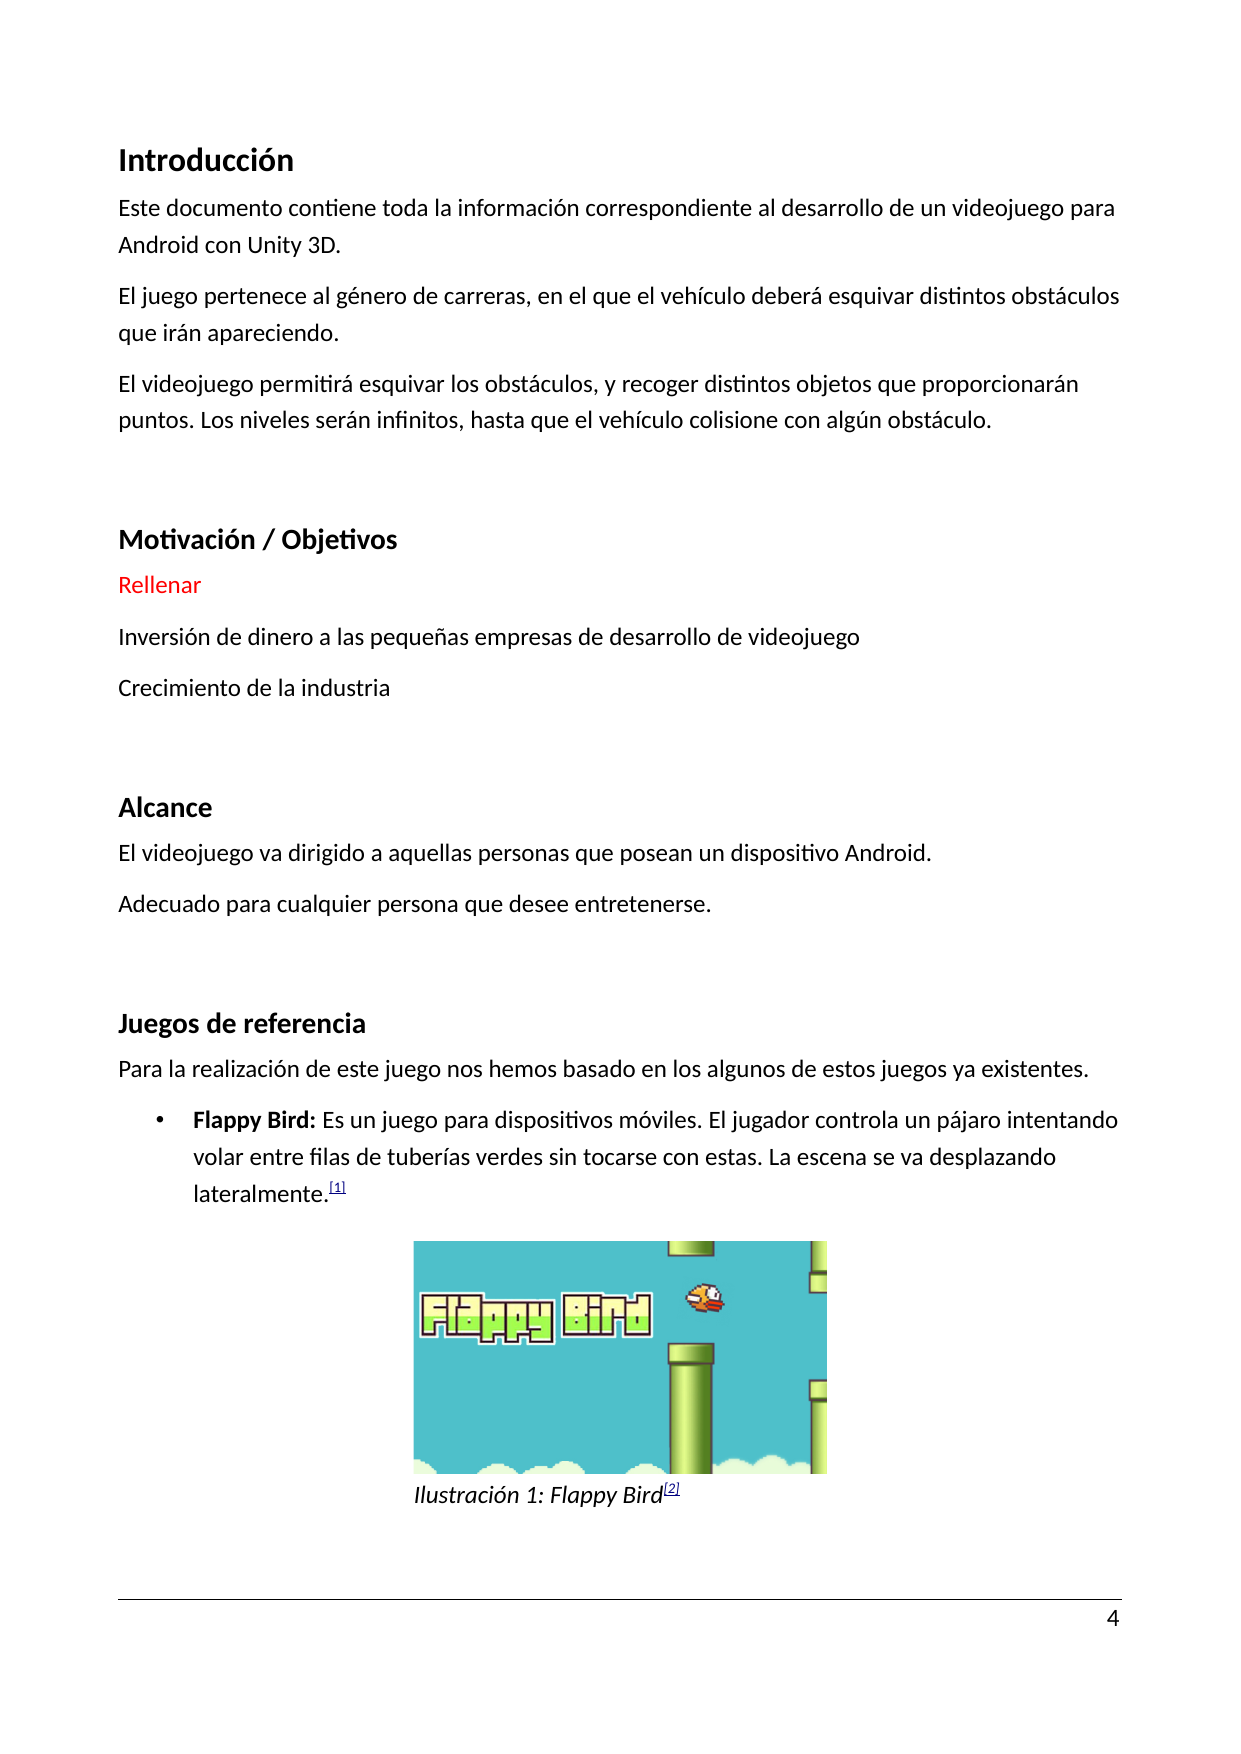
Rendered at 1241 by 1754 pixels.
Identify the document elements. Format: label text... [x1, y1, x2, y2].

subtitle Juegos de referencia [118, 1005, 1122, 1041]
subtitle Alcance [118, 789, 1122, 824]
text El videojuego permitirá esquivar los obstáculos, y recoger distintos objetos que proporcionarán puntos. Los niveles serán infinitos, hasta que el vehículo colisione con algún obstáculo. [118, 368, 1122, 435]
text Crecimiento de la industria [118, 672, 1122, 702]
text Para la realización de este juego nos hemos basado en los algunos de estos juegos ya existentes. [118, 1053, 1122, 1084]
text El juego pertenece al género de carreras, en el que el vehículo deberá esquivar distintos obstáculos que irán apareciendo. [118, 280, 1122, 347]
subtitle Introducción [118, 139, 1122, 180]
text Inversión de dinero a las pequeñas empresas de desarrollo de videojuego [118, 621, 1122, 651]
list Flappy Bird: Es un juego para dispositivos móviles. El jugador controla un pájaro intentando volar entre filas de tuberías verdes sin tocarse con estas. La escena se va desplazando lateralmente.[1] [156, 1104, 1122, 1208]
text Adecuado para cualquier persona que desee entretenerse. [118, 888, 1122, 919]
picture [413, 1241, 827, 1474]
subtitle Motivación / Objetivos [118, 521, 1122, 557]
text Este documento contiene toda la información correspondiente al desarrollo de un videojuego para Android con Unity 3D. [118, 192, 1122, 259]
list Ilustración 1: Flappy Bird[2] [413, 1474, 827, 1510]
text Rellenar [118, 569, 1122, 600]
text El videojuego va dirigido a aquellas personas que posean un dispositivo Android. [118, 837, 1122, 868]
